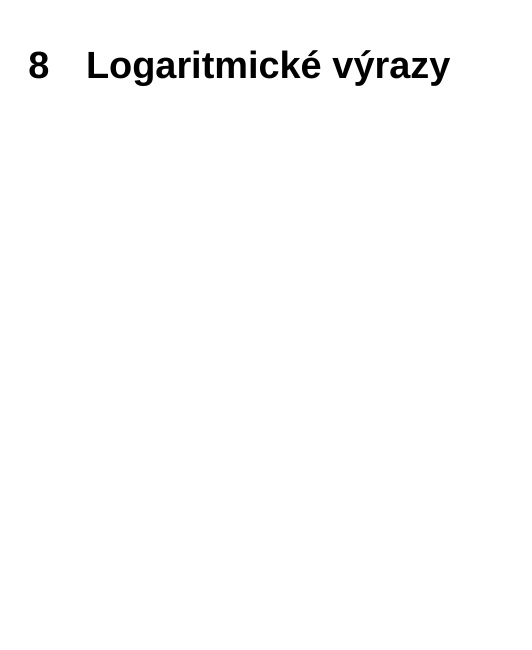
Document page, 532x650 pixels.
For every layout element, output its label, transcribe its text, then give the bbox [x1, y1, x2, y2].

subtitle Logaritmické výrazy [18, 43, 514, 86]
